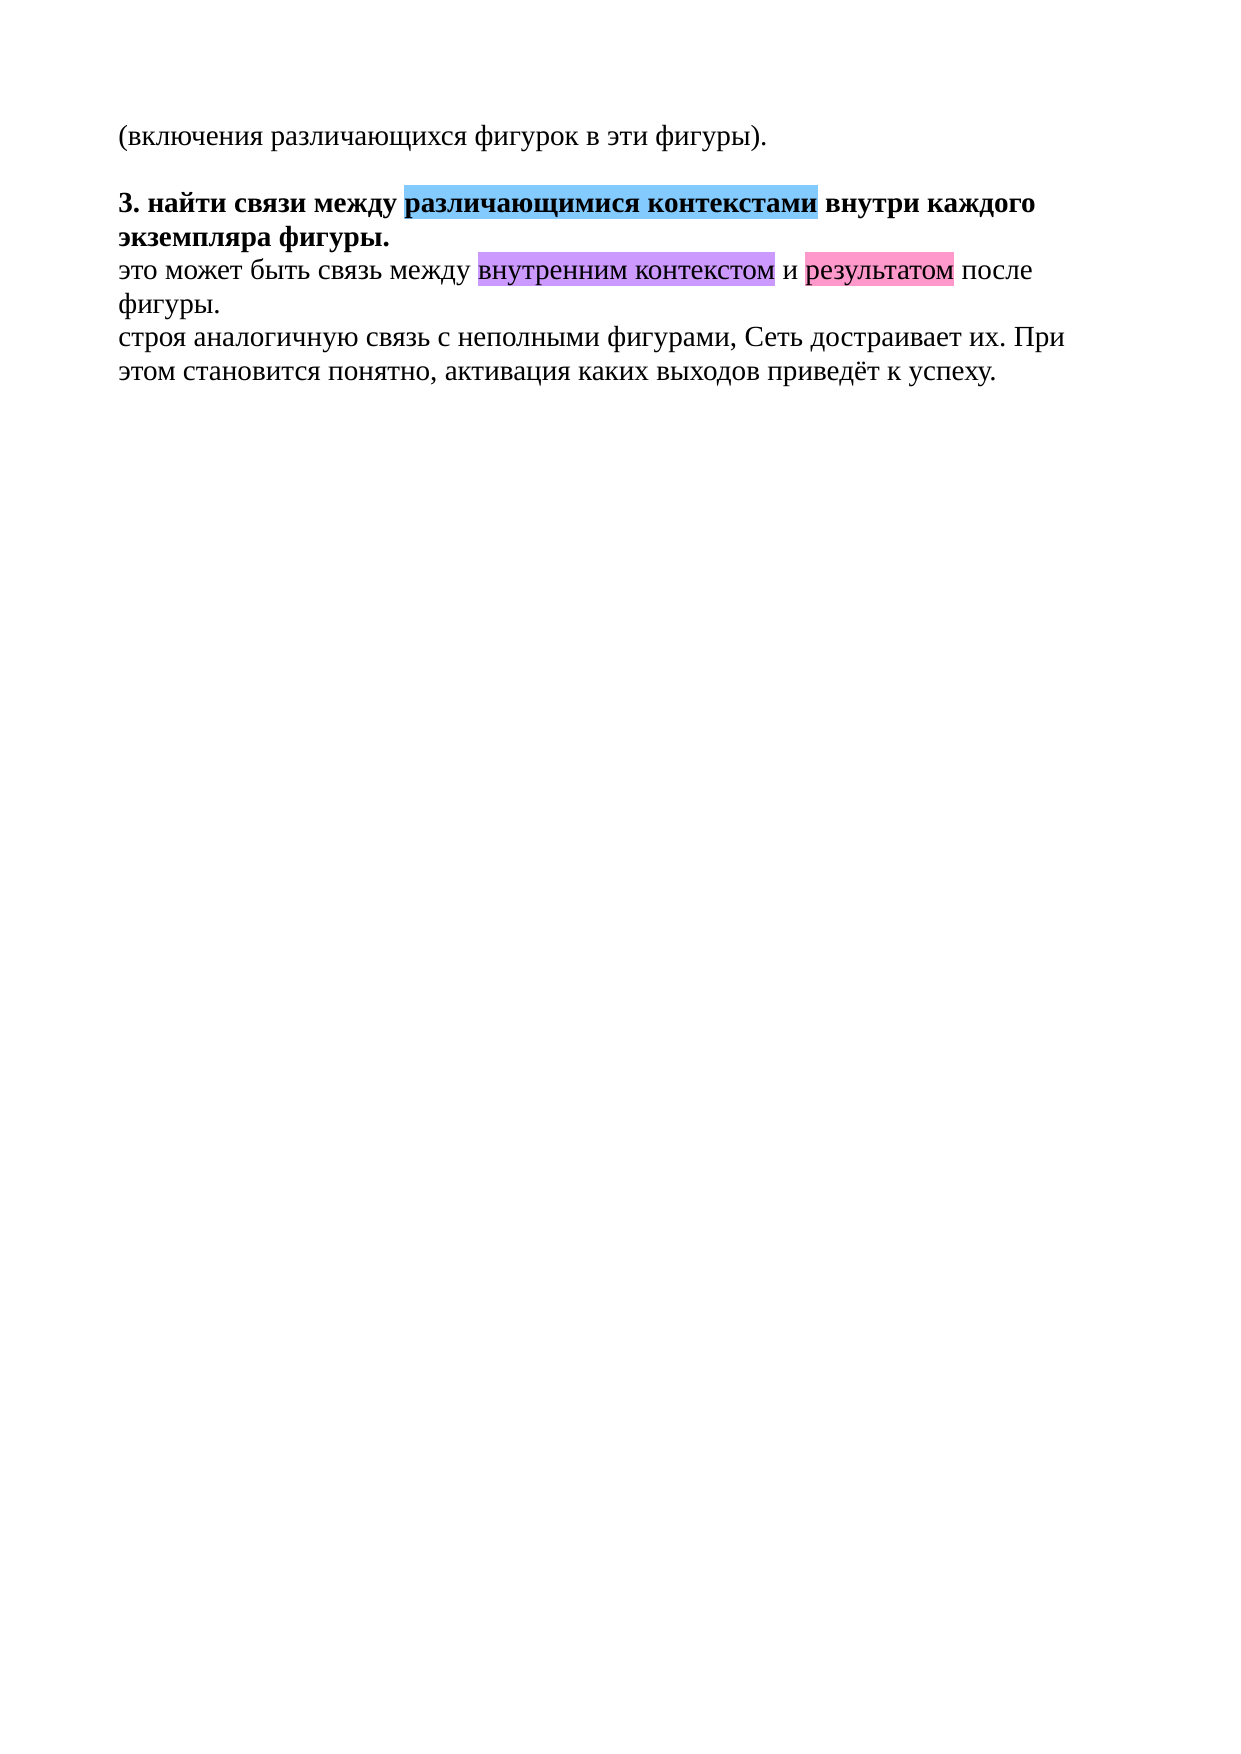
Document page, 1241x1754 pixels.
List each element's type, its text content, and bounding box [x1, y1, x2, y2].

text (включения различающихся фигурок в эти фигуры). [118, 118, 1122, 152]
text 3. найти связи между различающимися контекстами внутри каждого экземпляра фигуры. [118, 185, 1122, 252]
text строя аналогичную связь с неполными фигурами, Сеть достраивает их. При этом становится понятно, активация каких выходов приведёт к успеху. [118, 319, 1122, 386]
text это может быть связь между внутренним контекстом и результатом после фигуры. [118, 252, 1122, 319]
